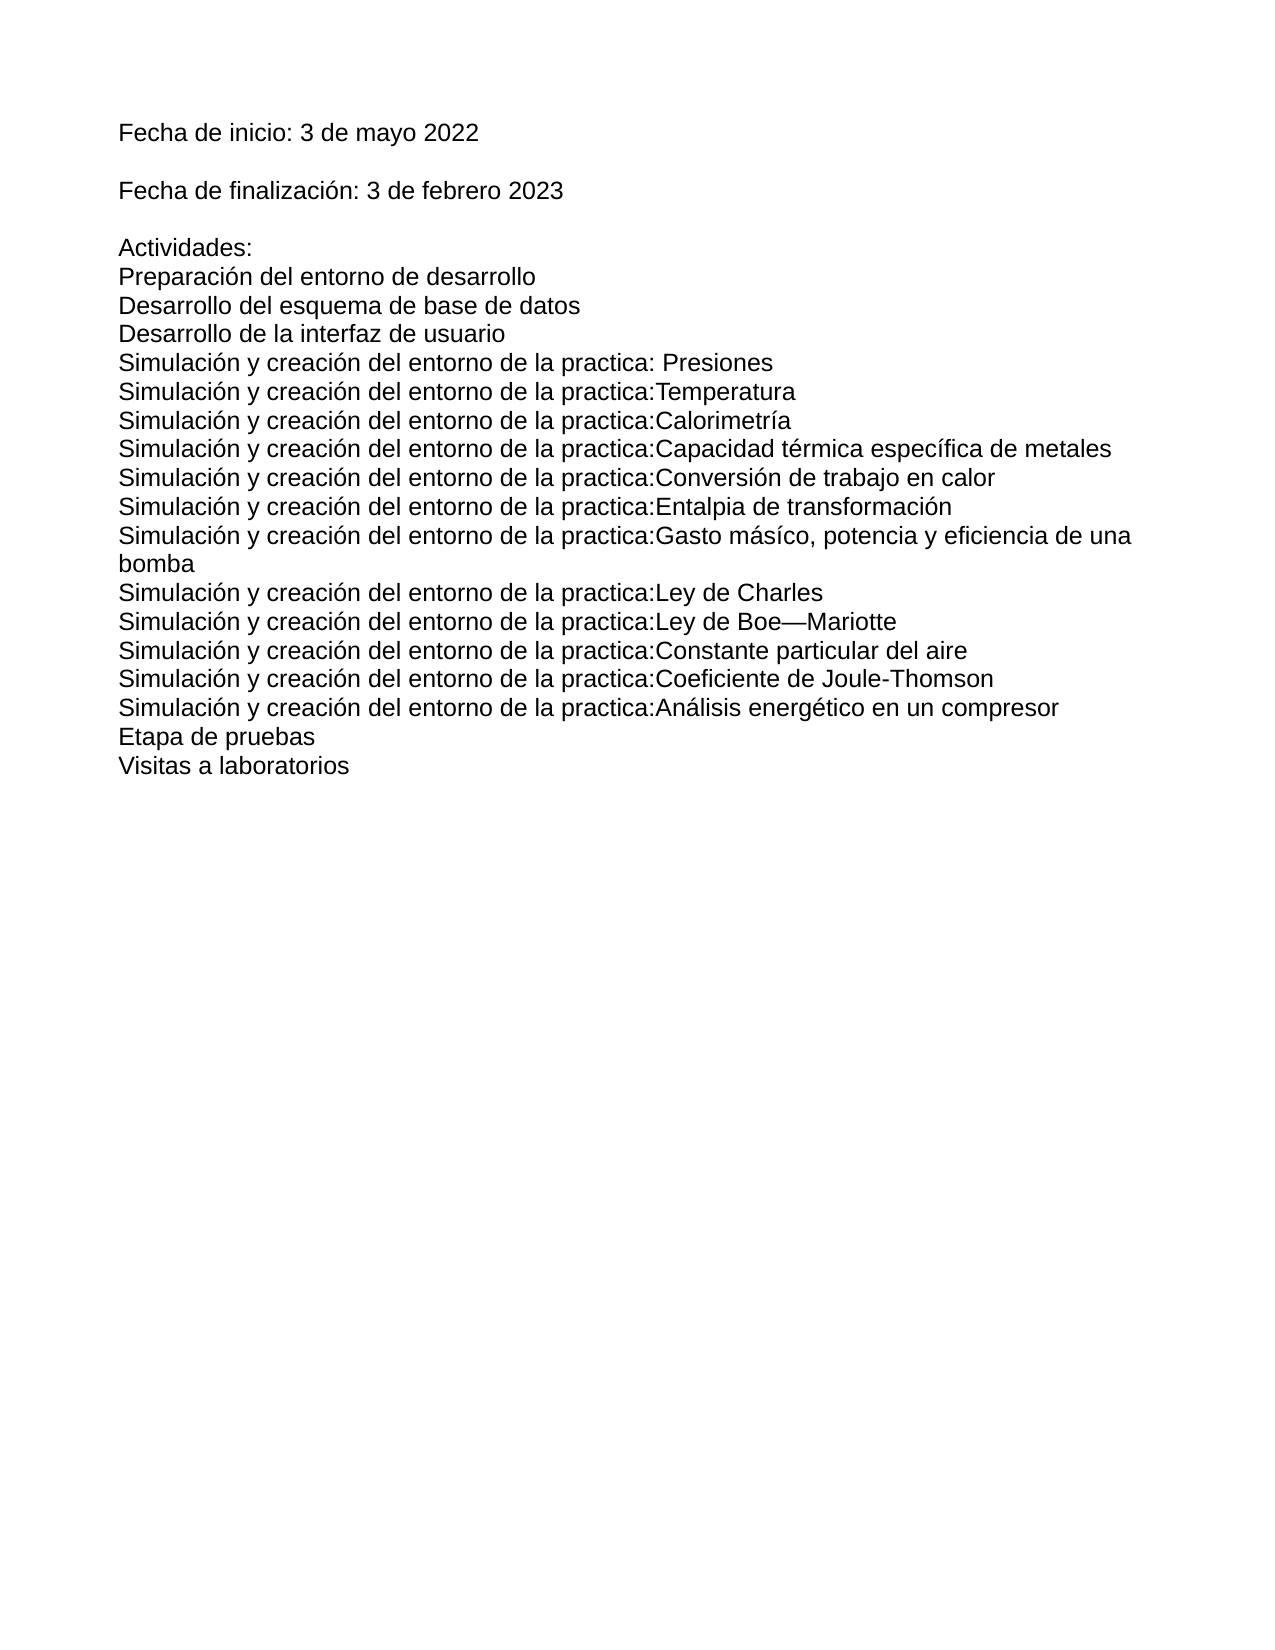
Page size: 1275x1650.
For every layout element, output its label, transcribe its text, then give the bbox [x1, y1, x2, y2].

text Etapa de pruebas [118, 722, 1157, 751]
text Simulación y creación del entorno de la practica:Ley de Charles [118, 578, 1157, 607]
text Fecha de finalización: 3 de febrero 2023 [118, 176, 1157, 204]
text Simulación y creación del entorno de la practica:Constante particular del aire [118, 636, 1157, 664]
text Simulación y creación del entorno de la practica:Coeficiente de Joule-Thomson [118, 664, 1157, 693]
text Simulación y creación del entorno de la practica:Entalpia de transformación [118, 492, 1157, 521]
text Desarrollo de la interfaz de usuario [118, 319, 1157, 348]
text Simulación y creación del entorno de la practica:Temperatura [118, 377, 1157, 406]
text Simulación y creación del entorno de la practica:Conversión de trabajo en calor [118, 463, 1157, 492]
text Preparación del entorno de desarrollo [118, 262, 1157, 291]
text Simulación y creación del entorno de la practica:Capacidad térmica específica de metales [118, 434, 1157, 463]
text Desarrollo del esquema de base de datos [118, 291, 1157, 319]
text Fecha de inicio: 3 de mayo 2022 [118, 118, 1157, 147]
text Actividades: [118, 233, 1157, 262]
text Simulación y creación del entorno de la practica:Ley de Boe—Mariotte [118, 607, 1157, 636]
text Visitas a laboratorios [118, 751, 1157, 779]
text Simulación y creación del entorno de la practica:Gasto másíco, potencia y eficiencia de una bomba [118, 521, 1157, 578]
text Simulación y creación del entorno de la practica: Presiones [118, 348, 1157, 377]
text Simulación y creación del entorno de la practica:Calorimetría [118, 406, 1157, 434]
text Simulación y creación del entorno de la practica:Análisis energético en un compresor [118, 693, 1157, 722]
